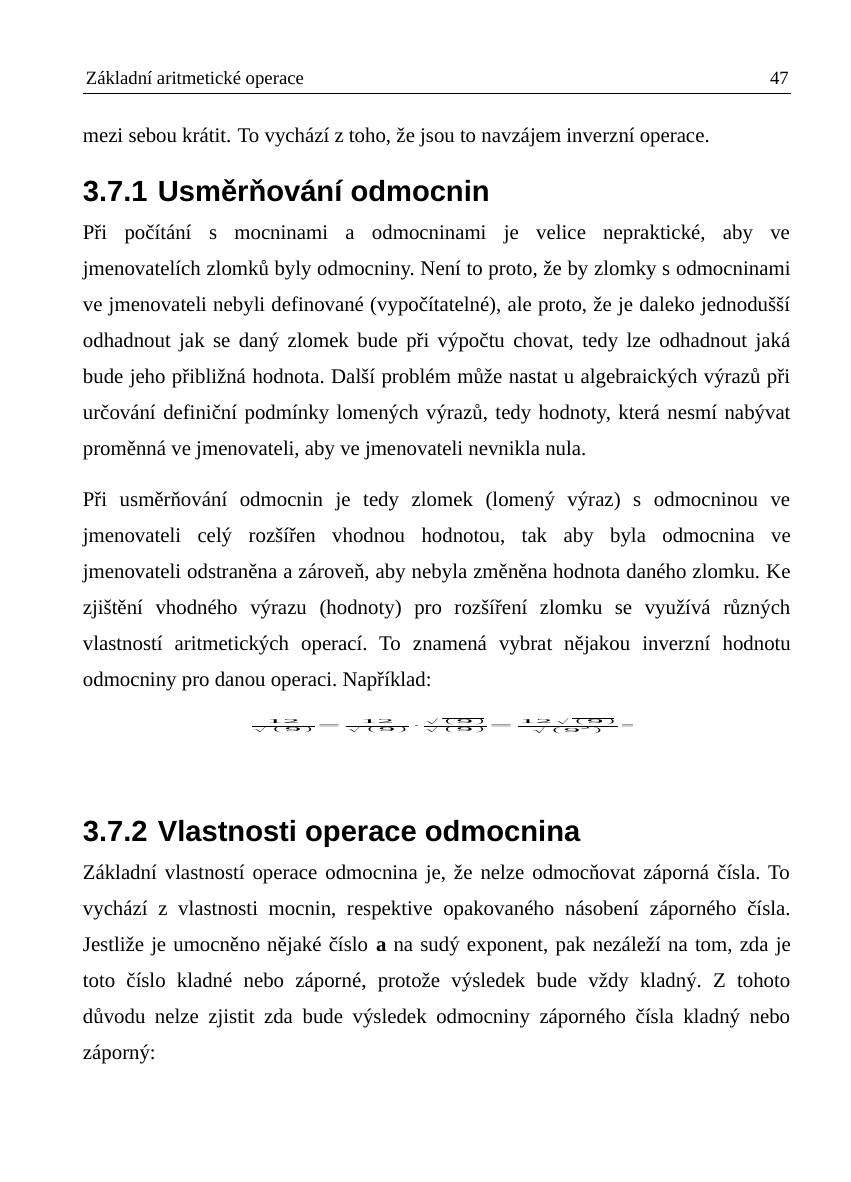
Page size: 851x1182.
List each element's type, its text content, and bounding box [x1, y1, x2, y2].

text Při usměrňování odmocnin je tedy zlomek (lomený výraz) s odmocninou ve jmenovateli celý rozšířen vhodnou hodnotou, tak aby byla odmocnina ve jmenovateli odstraněna a zároveň, aby nebyla změněna hodnota daného zlomku. Ke zjištění vhodného výrazu (hodnoty) pro rozšíření zlomku se využívá různých vlastností aritmetických operací. To znamená vybrat nějakou inverzní hodnotu odmocniny pro danou operaci. Například: [83, 487, 791, 691]
text mezi sebou krátit. To vychází z toho, že jsou to navzájem inverzní operace. [83, 123, 791, 147]
text Při počítání s mocninami a odmocninami je velice nepraktické, aby ve jmenovatelích zlomků byly odmocniny. Není to proto, že by zlomky s odmocninami ve jmenovateli nebyli definované (vypočítatelné), ale proto, že je daleko jednodušší odhadnout jak se daný zlomek bude při výpočtu chovat, tedy lze odhadnout jaká bude jeho přibližná hodnota. Další problém může nastat u algebraických výrazů při určování definiční podmínky lomených výrazů, tedy hodnoty, která nesmí nabývat proměnná ve jmenovateli, aby ve jmenovateli nevnikla nula. [83, 220, 791, 460]
text Základní vlastností operace odmocnina je, že nelze odmocňovat záporná čísla. To vychází z vlastnosti mocnin, respektive opakovaného násobení záporného čísla. Jestliže je umocněno nějaké číslo a na sudý exponent, pak nezáleží na tom, zda je toto číslo kladné nebo záporné, protože výsledek bude vždy kladný. Z tohoto důvodu nelze zjistit zda bude výsledek odmocniny záporného čísla kladný nebo záporný: [83, 860, 791, 1064]
subtitle Vlastnosti operace odmocnina [83, 814, 791, 847]
subtitle Usměrňování odmocnin [83, 174, 791, 207]
